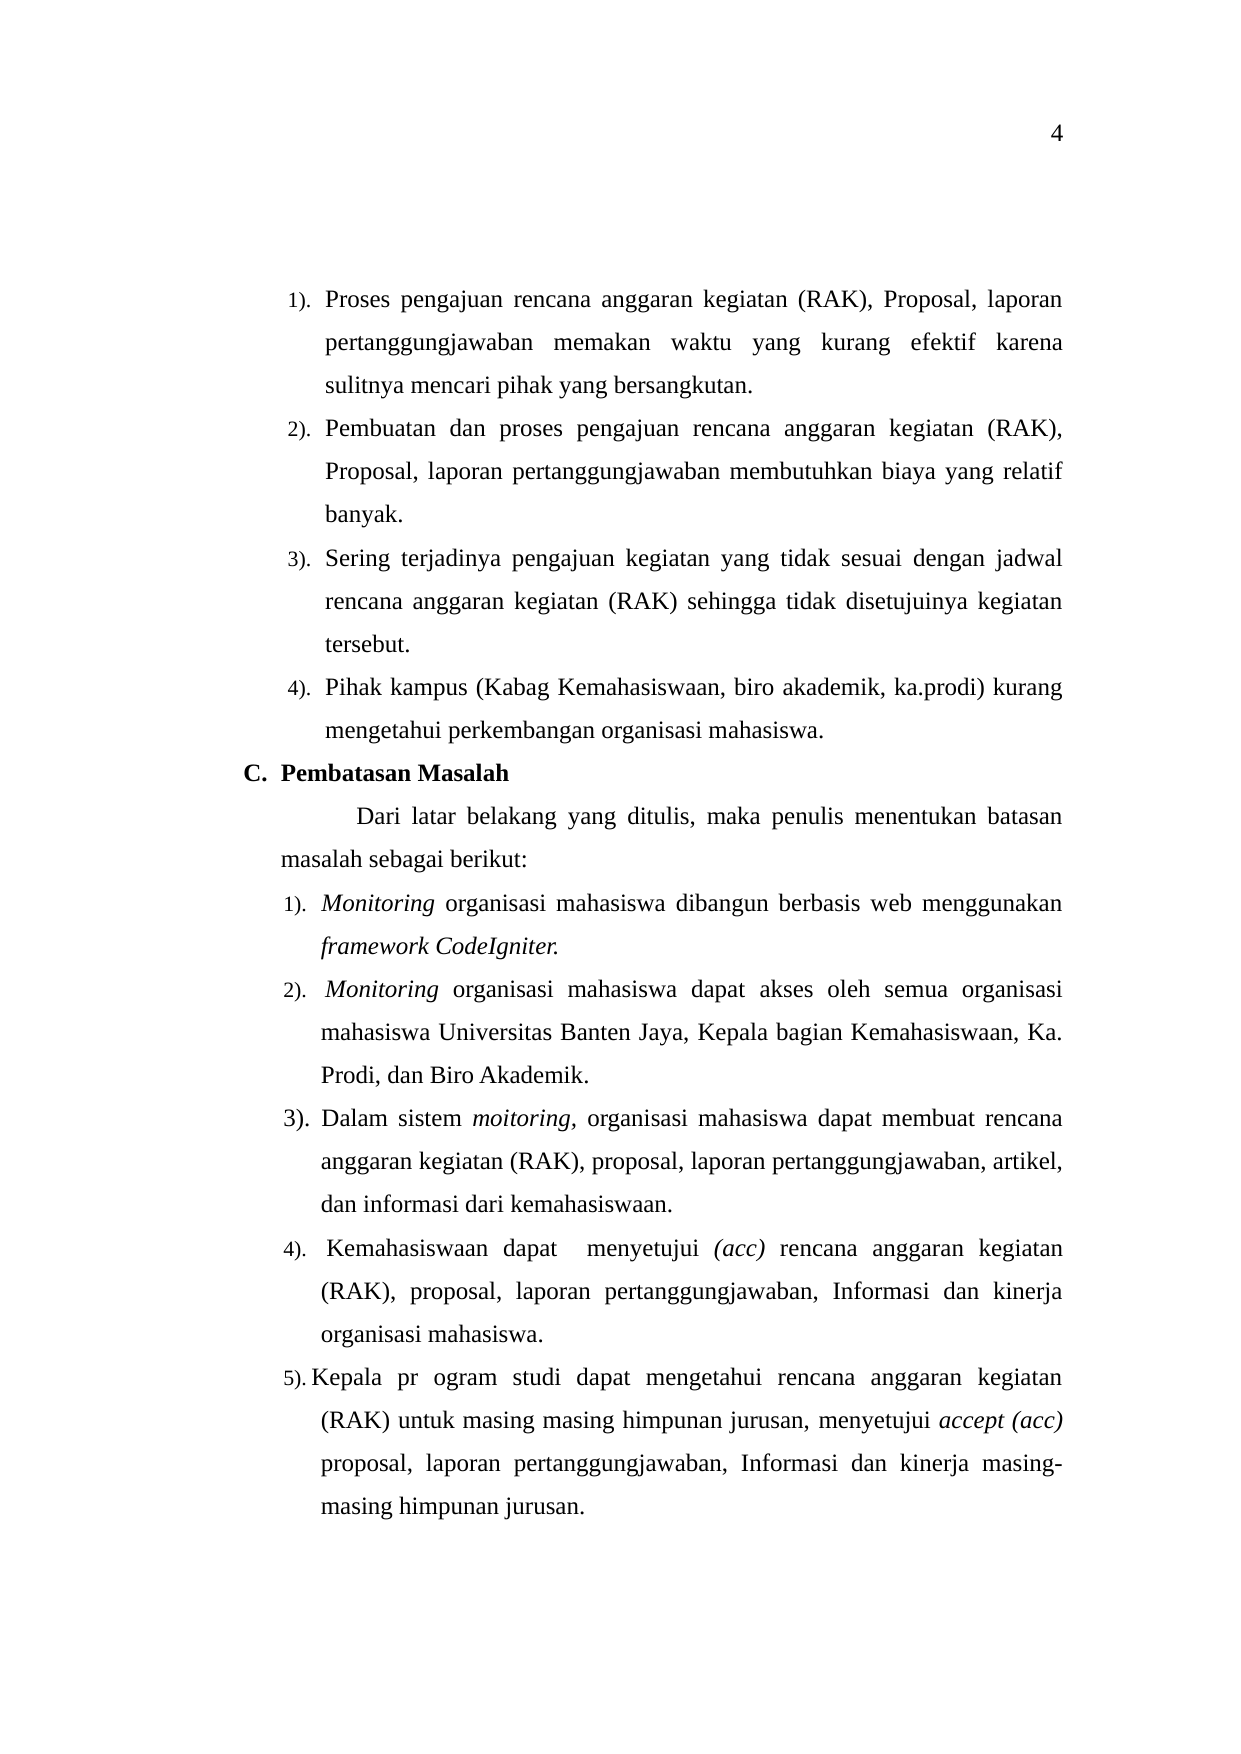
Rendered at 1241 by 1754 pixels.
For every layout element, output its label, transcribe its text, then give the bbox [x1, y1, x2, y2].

list Pembuatan dan proses pengajuan rencana anggaran kegiatan (RAK), Proposal, laporan pertanggungjawaban membutuhkan biaya yang relatif banyak. [287, 413, 1063, 528]
list Pihak kampus (Kabag Kemahasiswaan, biro akademik, ka.prodi) kurang mengetahui perkembangan organisasi mahasiswa. [287, 672, 1063, 744]
list Kemahasiswaan dapat menyetujui (acc) rencana anggaran kegiatan (RAK), proposal, laporan pertanggungjawaban, Informasi dan kinerja organisasi mahasiswa. [283, 1233, 1063, 1348]
list Proses pengajuan rencana anggaran kegiatan (RAK), Proposal, laporan pertanggungjawaban memakan waktu yang kurang efektif karena sulitnya mencari pihak yang bersangkutan. [287, 284, 1063, 399]
text Dari latar belakang yang ditulis, maka penulis menentukan batasan masalah sebagai berikut: [281, 801, 1063, 873]
list Kepala pr ogram studi dapat mengetahui rencana anggaran kegiatan (RAK) untuk masing masing himpunan jurusan, menyetujui accept (acc) proposal, laporan pertanggungjawaban, Informasi dan kinerja masing-masing himpunan jurusan. [283, 1362, 1063, 1520]
list Monitoring organisasi mahasiswa dapat akses oleh semua organisasi mahasiswa Universitas Banten Jaya, Kepala bagian Kemahasiswaan, Ka. Prodi, dan Biro Akademik. [283, 974, 1063, 1089]
list Dalam sistem moitoring, organisasi mahasiswa dapat membuat rencana anggaran kegiatan (RAK), proposal, laporan pertanggungjawaban, artikel, dan informasi dari kemahasiswaan. [283, 1103, 1063, 1218]
list Sering terjadinya pengajuan kegiatan yang tidak sesuai dengan jadwal rencana anggaran kegiatan (RAK) sehingga tidak disetujuinya kegiatan tersebut. [287, 543, 1063, 658]
list Monitoring organisasi mahasiswa dibangun berbasis web menggunakan framework CodeIgniter. [283, 888, 1063, 959]
list Pembatasan Masalah [243, 758, 1063, 787]
